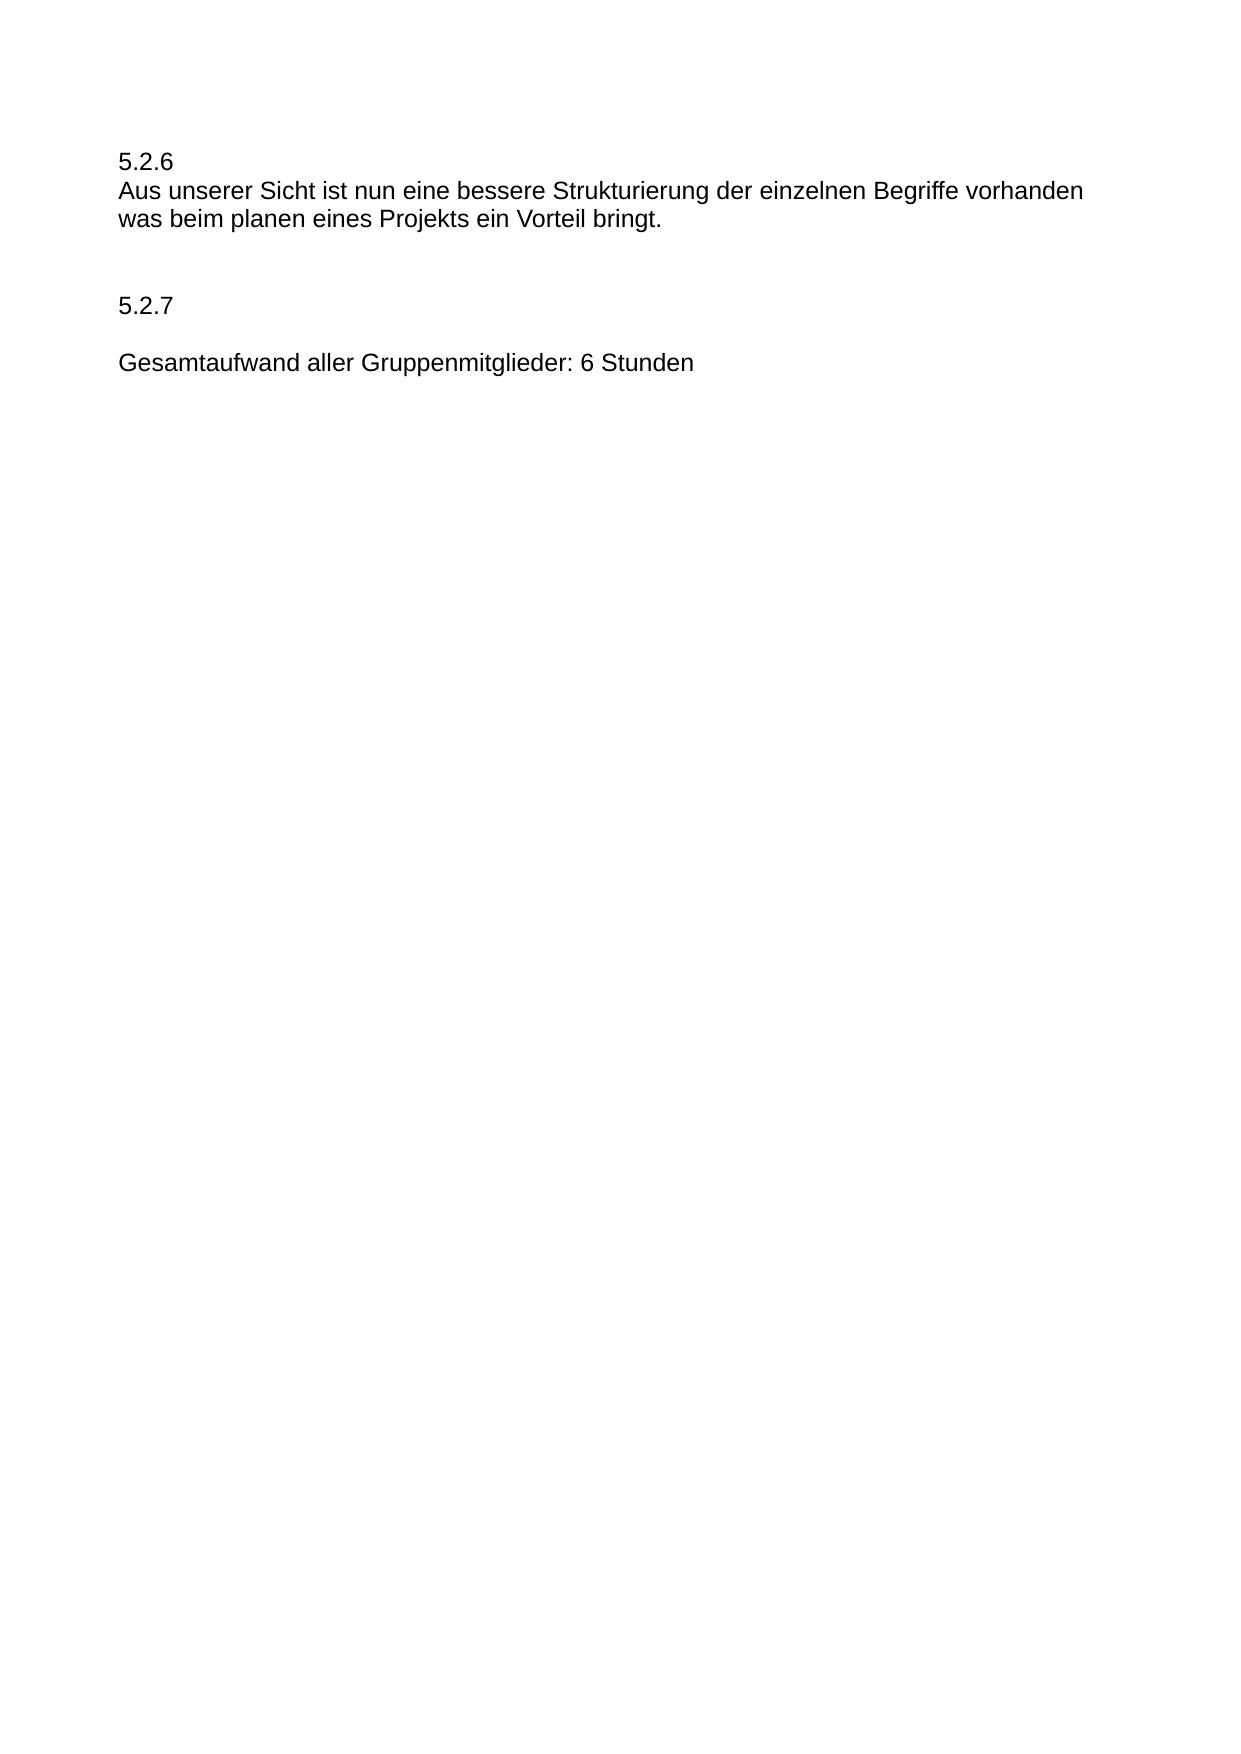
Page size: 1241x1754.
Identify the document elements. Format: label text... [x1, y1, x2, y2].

text 5.2.6 [118, 147, 1122, 176]
text Gesamtaufwand aller Gruppenmitglieder: 6 Stunden [118, 348, 1122, 377]
text Aus unserer Sicht ist nun eine bessere Strukturierung der einzelnen Begriffe vorhanden was beim planen eines Projekts ein Vorteil bringt. [118, 176, 1122, 233]
text 5.2.7 [118, 291, 1122, 319]
